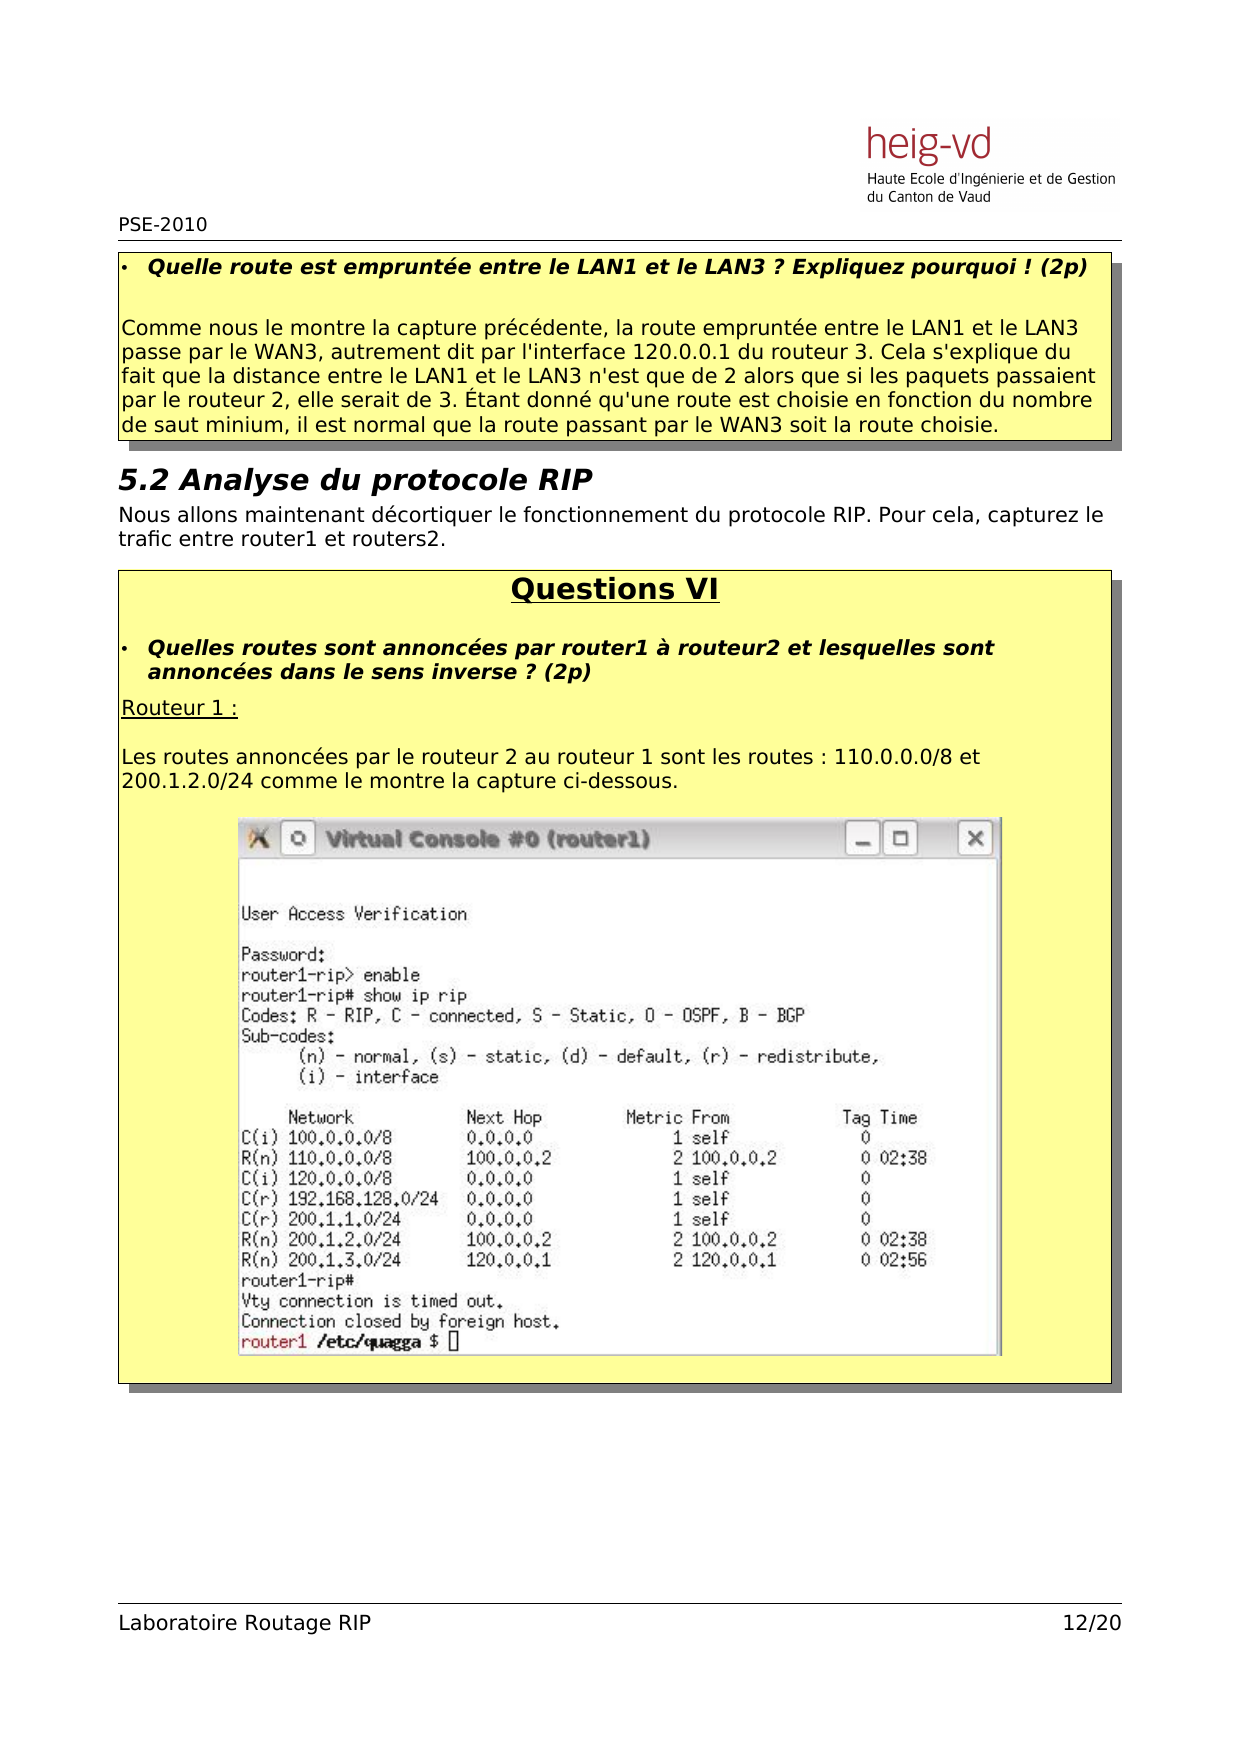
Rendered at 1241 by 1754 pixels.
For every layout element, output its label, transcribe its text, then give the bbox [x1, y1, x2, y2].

text Nous allons maintenant décortiquer le fonctionnement du protocole RIP. Pour cela, capturez le trafic entre router1 et routers2. [118, 503, 1122, 552]
list Quelles routes sont annoncées par router1 à routeur2 et lesquelles sont annoncées dans le sens inverse ? (2p) [119, 633, 1111, 685]
text Comme nous le montre la capture précédente, la route empruntée entre le LAN1 et le LAN3 passe par le WAN3, autrement dit par l'interface 120.0.0.1 du routeur 3. Cela s'explique du fait que la distance entre le LAN1 et le LAN3 n'est que de 2 alors que si les paquets passaient par le routeur 2, elle serait de 3. Étant donné qu'une route est choisie en fonction du nombre de saut minium, il est normal que la route passant par le WAN3 soit la route choisie. [119, 313, 1111, 440]
subtitle Questions VI [119, 571, 1111, 607]
picture [238, 817, 1003, 1356]
picture [860, 118, 1121, 212]
text Les routes annoncées par le routeur 2 au routeur 1 sont les routes : 110.0.0.0/8 et 200.1.2.0/24 comme le montre la capture ci-dessous. [119, 742, 1111, 791]
list Quelle route est empruntée entre le LAN1 et le LAN3 ? Expliquez pourquoi ! (2p) [119, 253, 1111, 279]
subtitle Analyse du protocole RIP [118, 463, 1122, 497]
text Routeur 1 : [119, 693, 1111, 718]
